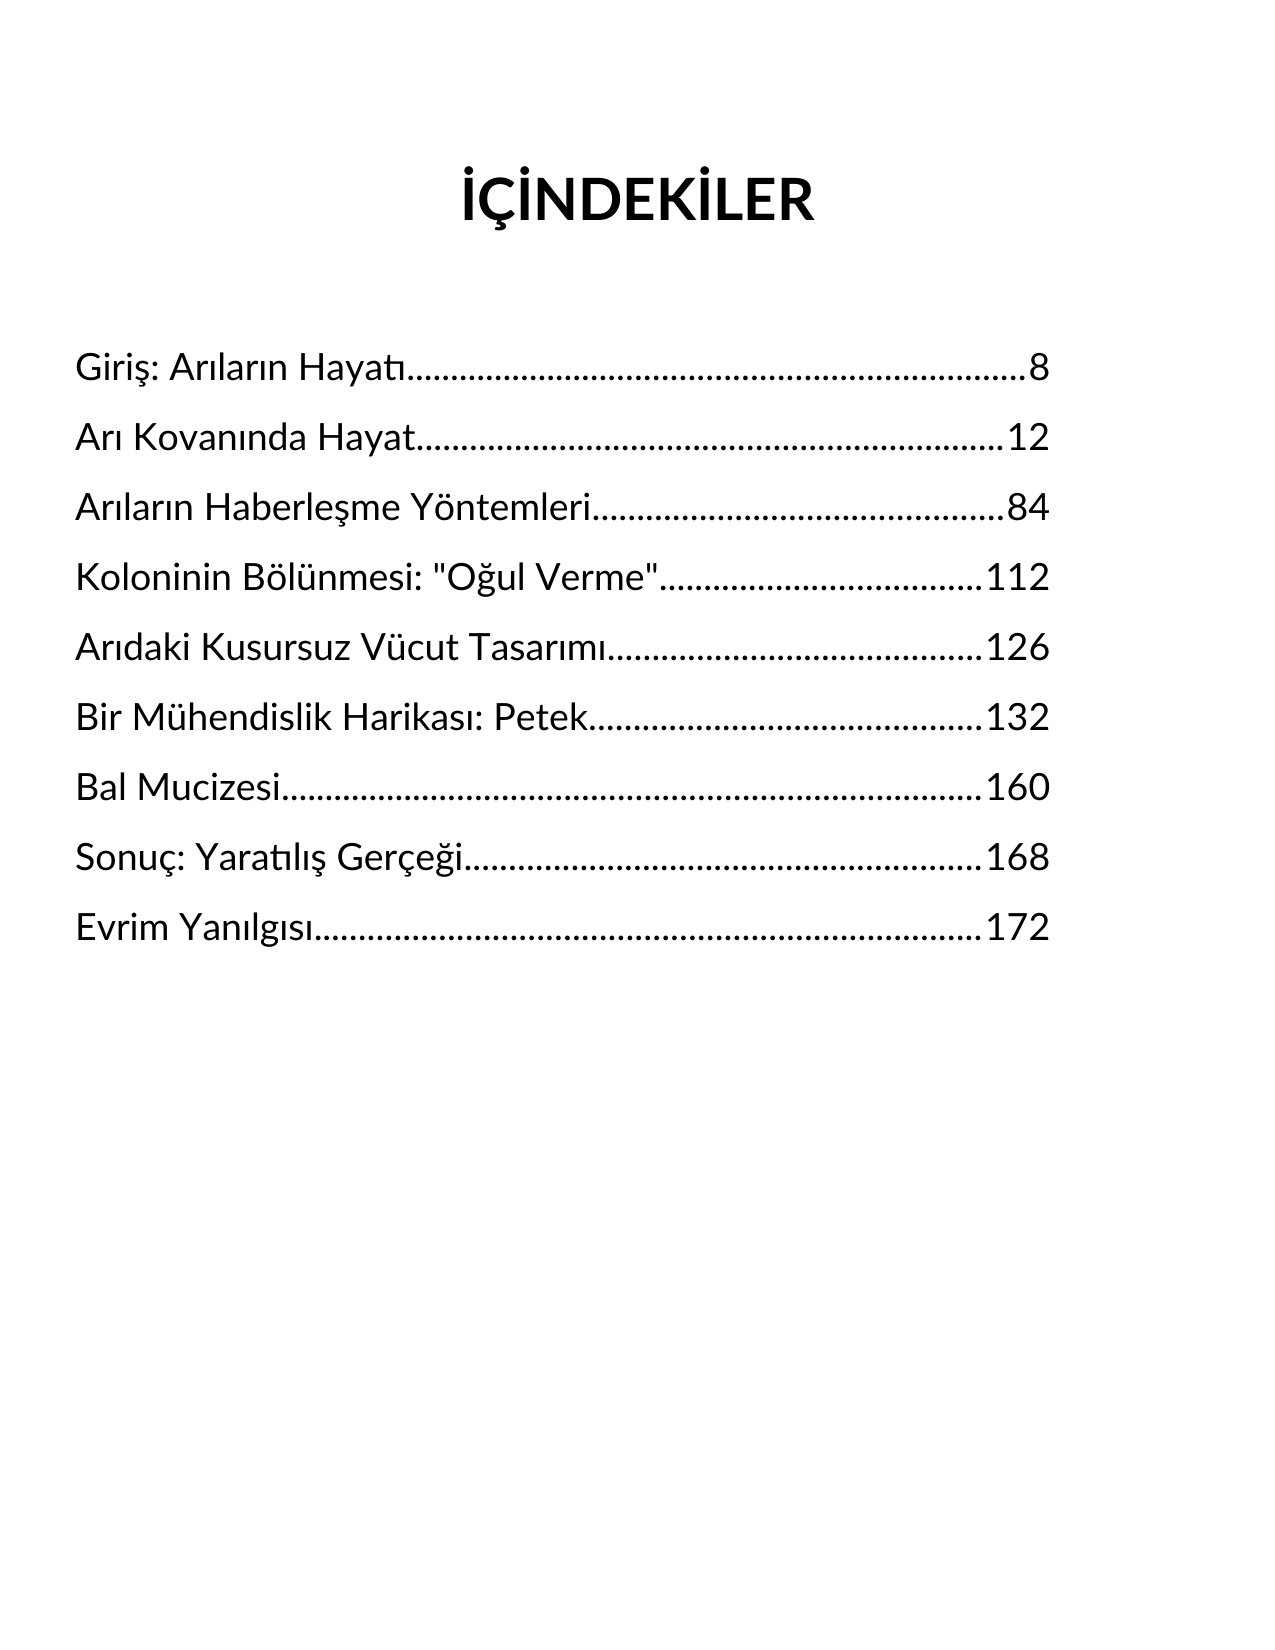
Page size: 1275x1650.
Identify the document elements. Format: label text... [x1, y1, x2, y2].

subtitle Arı Kovanında Hayat 12 [75, 413, 1200, 458]
subtitle Bir Mühendislik Harikası: Petek 132 [75, 693, 1200, 738]
subtitle Sonuç: Yaratılış Gerçeği 168 [75, 833, 1200, 878]
subtitle Arıların Haberleşme Yöntemleri 84 [75, 483, 1200, 528]
subtitle Giriş: Arıların Hayatı 8 [75, 343, 1200, 388]
subtitle Koloninin Bölünmesi: "Oğul Verme" 112 [75, 553, 1200, 598]
subtitle Arıdaki Kusursuz Vücut Tasarımı 126 [75, 623, 1200, 668]
subtitle İÇİNDEKİLER [75, 162, 1200, 232]
subtitle Bal Mucizesi 160 [75, 763, 1200, 808]
subtitle Evrim Yanılgısı 172 [75, 903, 1200, 948]
